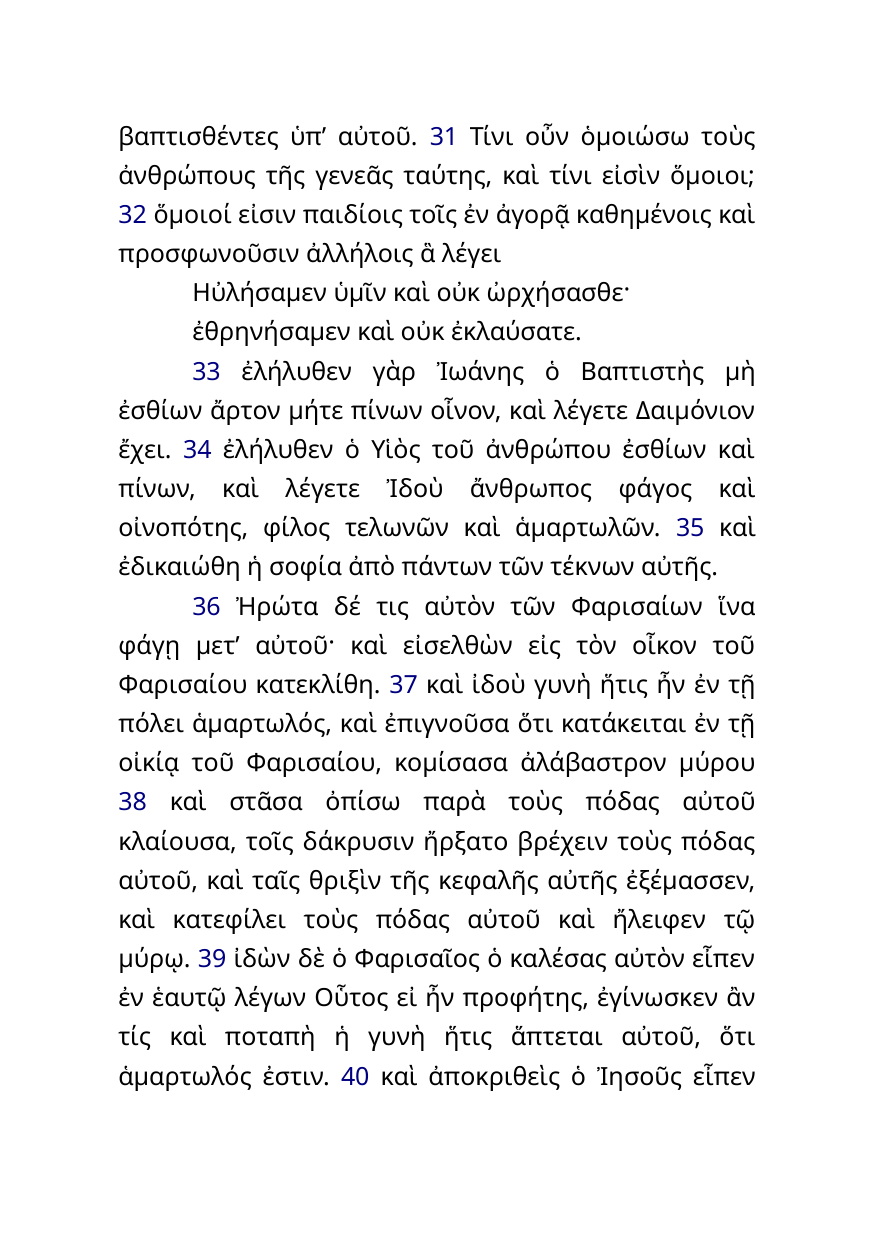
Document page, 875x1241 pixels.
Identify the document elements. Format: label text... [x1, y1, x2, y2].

text βαπτισθέντες ὑπ’ αὐτοῦ. 31 Τίνι οὖν ὁμοιώσω τοὺς ἀνθρώπους τῆς γενεᾶς ταύτης, καὶ τίνι εἰσὶν ὅμοιοι; 32 ὅμοιοί εἰσιν παιδίοις τοῖς ἐν ἀγορᾷ καθημένοις καὶ προσφωνοῦσιν ἀλλήλοις ἃ λέγει [118, 118, 756, 270]
text ἐθρηνήσαμεν καὶ οὐκ ἐκλαύσατε. [118, 314, 756, 348]
text Ηὐλήσαμεν ὑμῖν καὶ οὐκ ὠρχήσασθε· [118, 275, 756, 309]
text 33 ἐλήλυθεν γὰρ Ἰωάνης ὁ Βαπτιστὴς μὴ ἐσθίων ἄρτον μήτε πίνων οἶνον, καὶ λέγετε Δαιμόνιον ἔχει. 34 ἐλήλυθεν ὁ Υἱὸς τοῦ ἀνθρώπου ἐσθίων καὶ πίνων, καὶ λέγετε Ἰδοὺ ἄνθρωπος φάγος καὶ οἰνοπότης, φίλος τελωνῶν καὶ ἁμαρτωλῶν. 35 καὶ ἐδικαιώθη ἡ σοφία ἀπὸ πάντων τῶν τέκνων αὐτῆς. [118, 353, 756, 583]
text 36 Ἠρώτα δέ τις αὐτὸν τῶν Φαρισαίων ἵνα φάγῃ μετ’ αὐτοῦ· καὶ εἰσελθὼν εἰς τὸν οἶκον τοῦ Φαρισαίου κατεκλίθη. 37 καὶ ἰδοὺ γυνὴ ἥτις ἦν ἐν τῇ πόλει ἁμαρτωλός, καὶ ἐπιγνοῦσα ὅτι κατάκειται ἐν τῇ οἰκίᾳ τοῦ Φαρισαίου, κομίσασα ἀλάβαστρον μύρου 38 καὶ στᾶσα ὀπίσω παρὰ τοὺς πόδας αὐτοῦ κλαίουσα, τοῖς δάκρυσιν ἤρξατο βρέχειν τοὺς πόδας αὐτοῦ, καὶ ταῖς θριξὶν τῆς κεφαλῆς αὐτῆς ἐξέμασσεν, καὶ κατεφίλει τοὺς πόδας αὐτοῦ καὶ ἤλειφεν τῷ μύρῳ. 39 ἰδὼν δὲ ὁ Φαρισαῖος ὁ καλέσας αὐτὸν εἶπεν ἐν ἑαυτῷ λέγων Οὗτος εἰ ἦν προφήτης, ἐγίνωσκεν ἂν τίς καὶ ποταπὴ ἡ γυνὴ ἥτις ἅπτεται αὐτοῦ, ὅτι ἁμαρτωλός ἐστιν. 40 καὶ ἀποκριθεὶς ὁ Ἰησοῦς εἶπεν [118, 588, 756, 1092]
